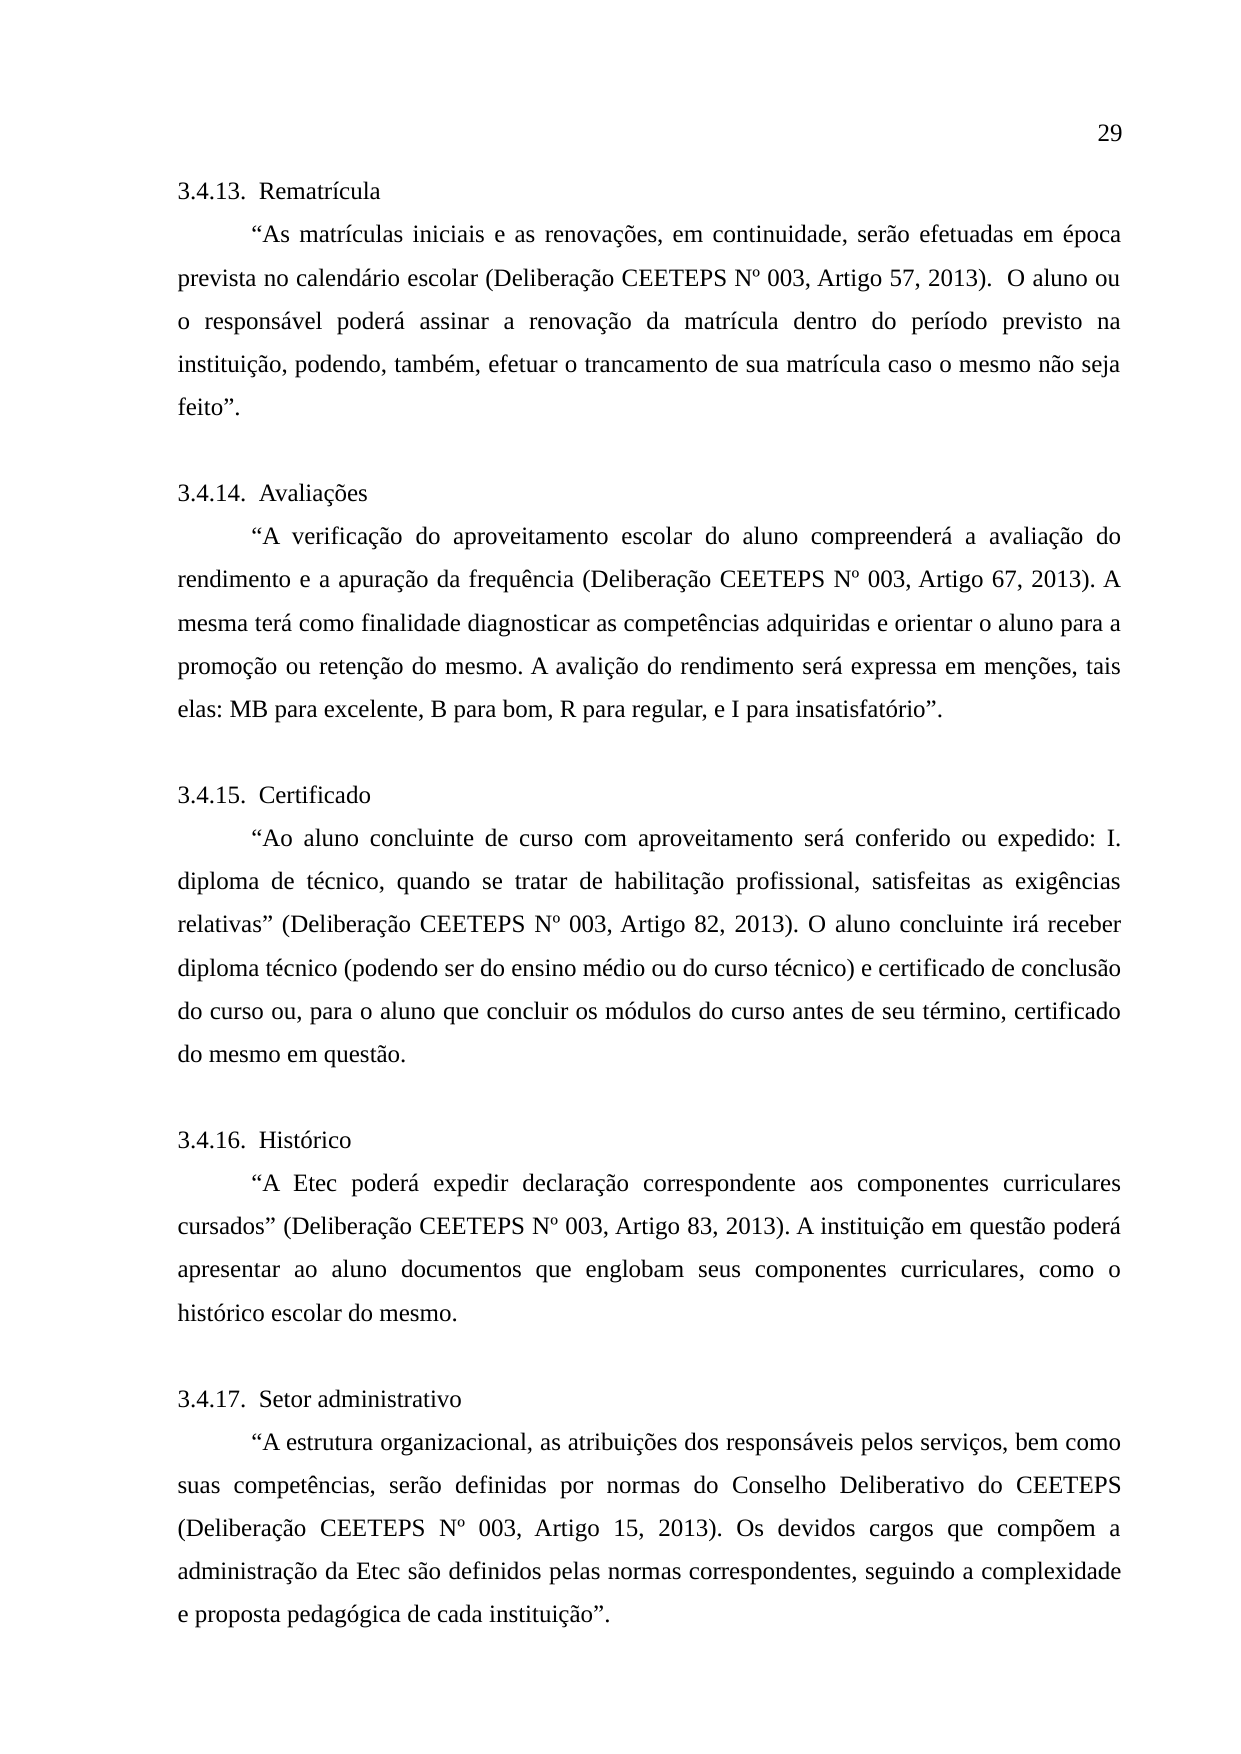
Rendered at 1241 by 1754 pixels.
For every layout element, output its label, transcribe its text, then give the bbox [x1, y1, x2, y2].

subtitle Rematrícula [177, 176, 1122, 205]
text “As matrículas iniciais e as renovações, em continuidade, serão efetuadas em época prevista no calendário escolar (Deliberação CEETEPS Nº 003, Artigo 57, 2013). O aluno ou o responsável poderá assinar a renovação da matrícula dentro do período previsto na instituição, podendo, também, efetuar o trancamento de sua matrícula caso o mesmo não seja feito”. [177, 219, 1122, 421]
subtitle Certificado [177, 780, 1122, 809]
text “A estrutura organizacional, as atribuições dos responsáveis pelos serviços, bem como suas competências, serão definidas por normas do Conselho Deliberativo do CEETEPS (Deliberação CEETEPS Nº 003, Artigo 15, 2013). Os devidos cargos que compõem a administração da Etec são definidos pelas normas correspondentes, seguindo a complexidade e proposta pedagógica de cada instituição”. [177, 1427, 1122, 1628]
subtitle Setor administrativo [177, 1384, 1122, 1413]
text “A Etec poderá expedir declaração correspondente aos componentes curriculares cursados” (Deliberação CEETEPS Nº 003, Artigo 83, 2013). A instituição em questão poderá apresentar ao aluno documentos que englobam seus componentes curriculares, como o histórico escolar do mesmo. [177, 1168, 1122, 1326]
subtitle Histórico [177, 1125, 1122, 1154]
text “Ao aluno concluinte de curso com aproveitamento será conferido ou expedido: I. diploma de técnico, quando se tratar de habilitação profissional, satisfeitas as exigências relativas” (Deliberação CEETEPS Nº 003, Artigo 82, 2013). O aluno concluinte irá receber diploma técnico (podendo ser do ensino médio ou do curso técnico) e certificado de conclusão do curso ou, para o aluno que concluir os módulos do curso antes de seu término, certificado do mesmo em questão. [177, 823, 1122, 1068]
subtitle Avaliações [177, 478, 1122, 507]
text “A verificação do aproveitamento escolar do aluno compreenderá a avaliação do rendimento e a apuração da frequência (Deliberação CEETEPS Nº 003, Artigo 67, 2013). A mesma terá como finalidade diagnosticar as competências adquiridas e orientar o aluno para a promoção ou retenção do mesmo. A avalição do rendimento será expressa em menções, tais elas: MB para excelente, B para bom, R para regular, e I para insatisfatório”. [177, 521, 1122, 723]
